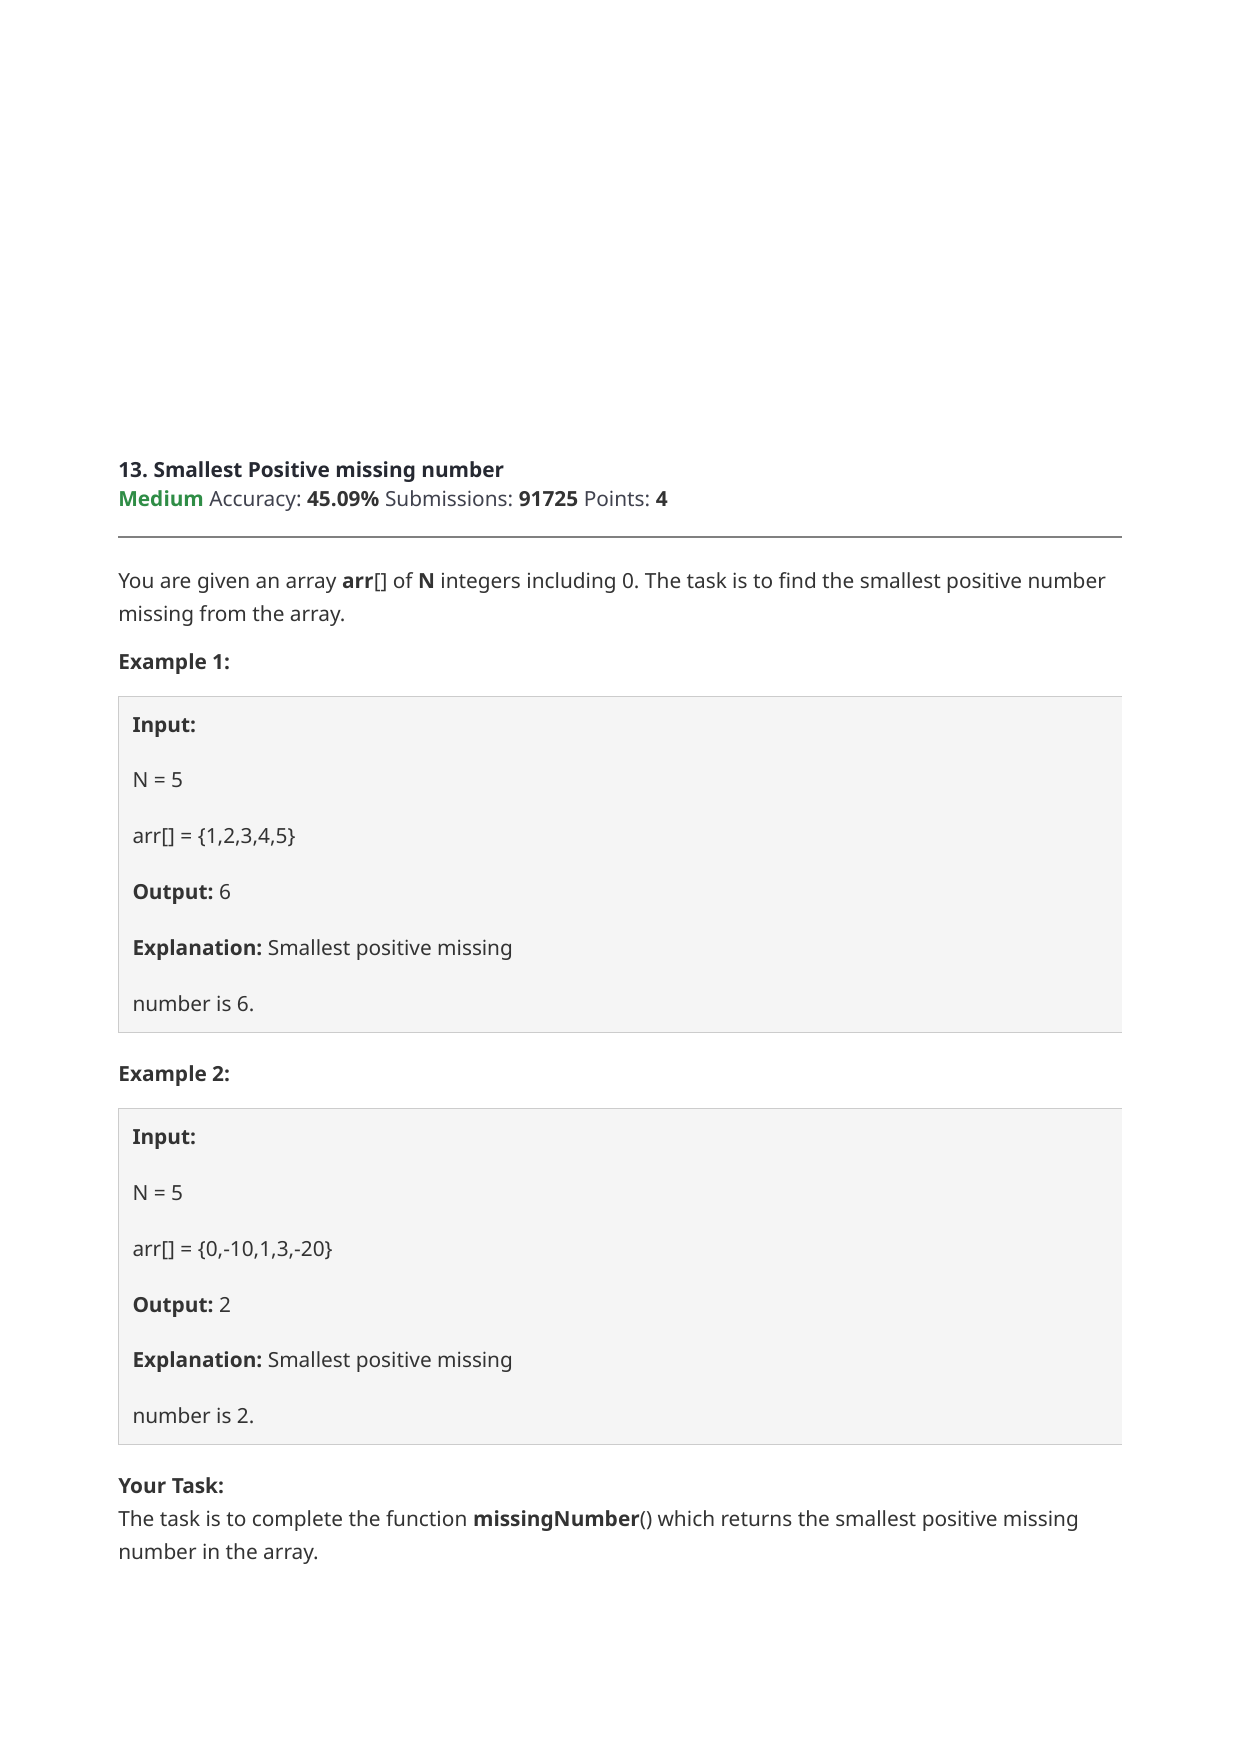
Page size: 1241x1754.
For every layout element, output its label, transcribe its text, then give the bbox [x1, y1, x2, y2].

text N = 5 [119, 1164, 1122, 1206]
text number is 6. [119, 975, 1122, 1032]
text Input: [119, 697, 1122, 738]
text arr[] = {1,2,3,4,5} [119, 807, 1122, 850]
text N = 5 [119, 751, 1122, 794]
text 13. Smallest Positive missing number [118, 456, 1122, 484]
text Your Task: The task is to complete the function missingNumber() which returns the smallest positive missing number in the array. [118, 1472, 1122, 1565]
text Output: 2 [119, 1276, 1122, 1318]
text Input: [119, 1109, 1122, 1150]
text Output: 6 [119, 863, 1122, 906]
text Explanation: Smallest positive missing [119, 1331, 1122, 1374]
text You are given an array arr[] of N integers including 0. The task is to find the smallest positive number missing from the array. [118, 566, 1122, 627]
text Example 2: [118, 1059, 1122, 1088]
text Medium Accuracy: 45.09% Submissions: 91725 Points: 4 [118, 484, 1099, 512]
text arr[] = {0,-10,1,3,-20} [119, 1219, 1122, 1262]
text number is 2. [119, 1387, 1122, 1444]
text Example 1: [118, 647, 1122, 676]
text Explanation: Smallest positive missing [119, 919, 1122, 962]
